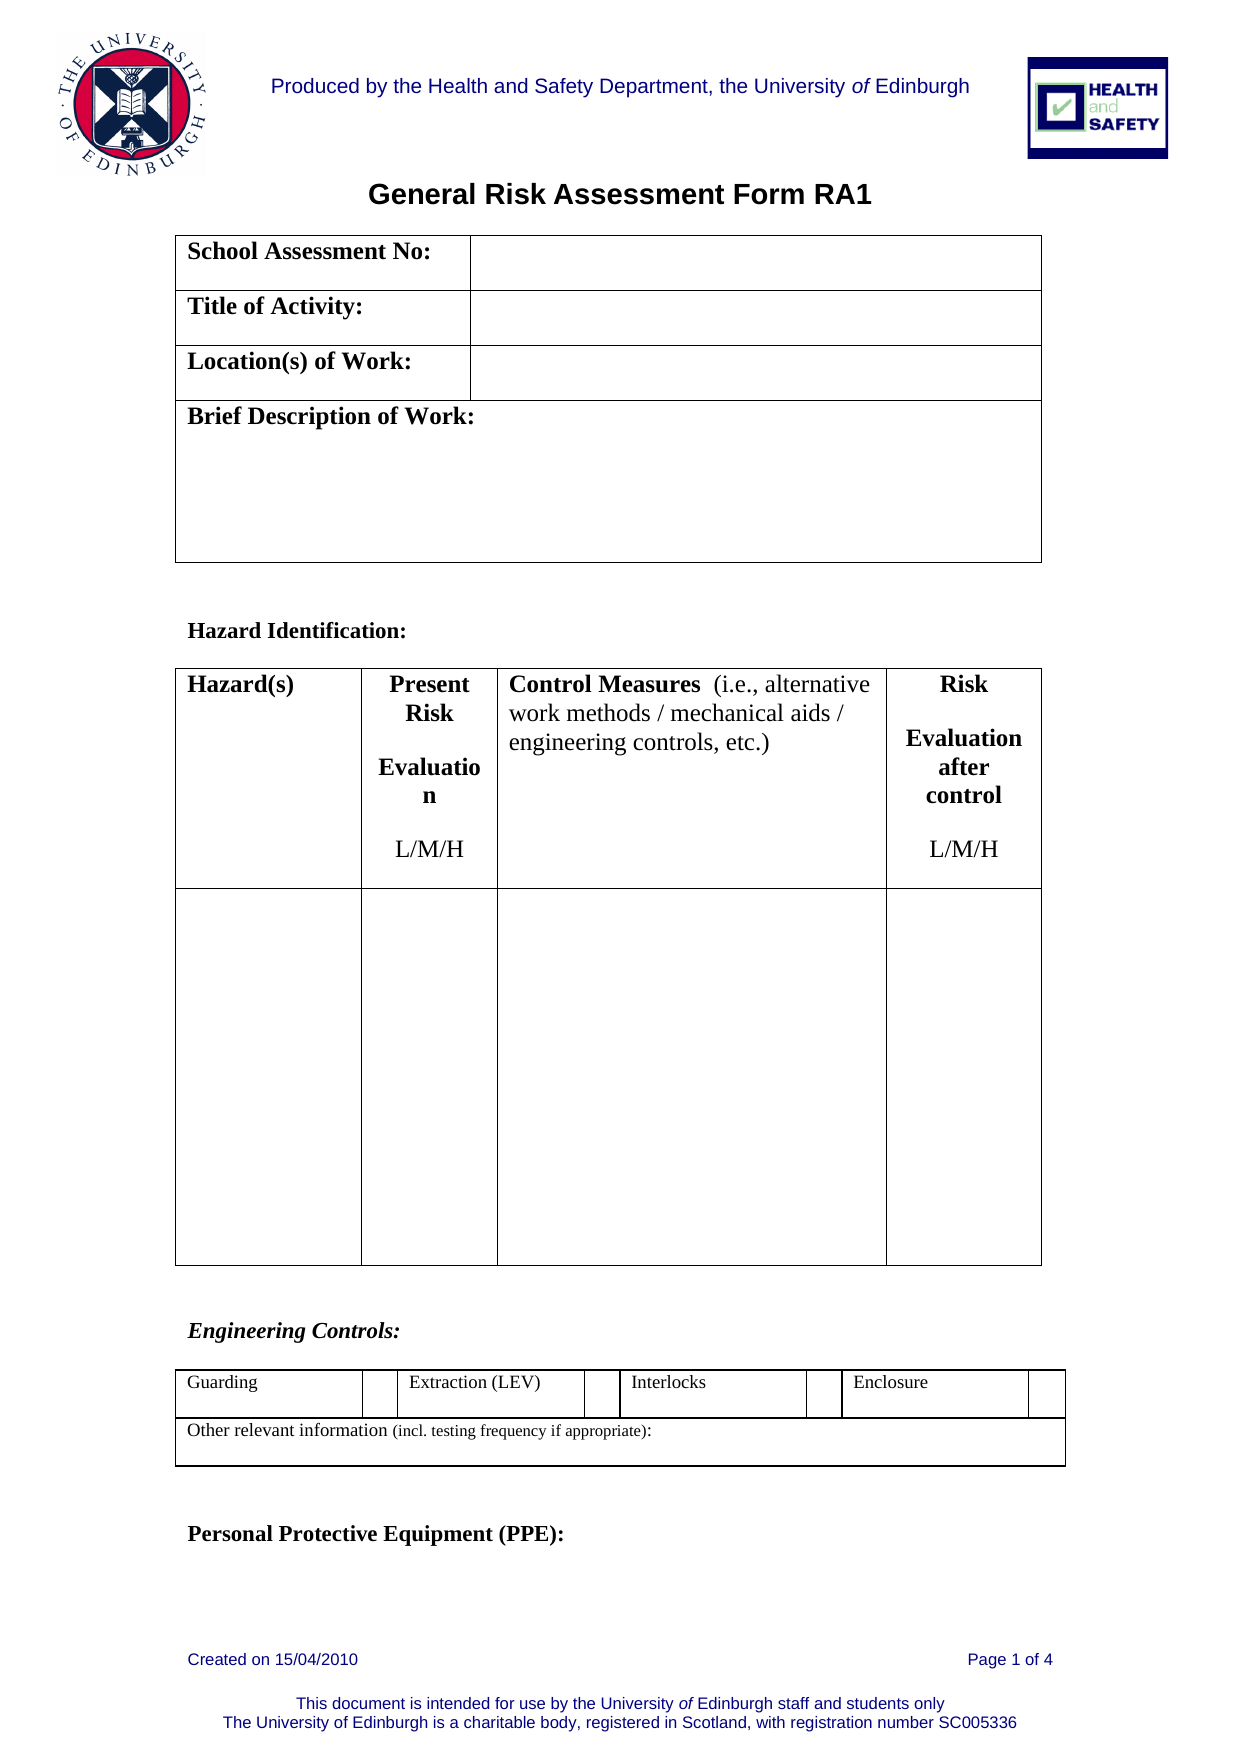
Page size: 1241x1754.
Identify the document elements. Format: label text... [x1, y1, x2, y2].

table_header Interlocks [621, 1371, 806, 1417]
table_cell [471, 291, 1041, 345]
table_header Guarding [176, 1371, 362, 1417]
table_cell [471, 346, 1041, 400]
table_header School Assessment No: [176, 236, 470, 290]
picture [1027, 57, 1169, 159]
table_cell [887, 889, 1041, 1265]
table_header [363, 1371, 397, 1417]
table_header [1029, 1371, 1065, 1417]
table_header Hazard(s) [176, 669, 361, 888]
table_cell Location(s) of Work: [176, 346, 470, 400]
table_cell [176, 889, 361, 1265]
table_cell Brief Description of Work: [176, 401, 1041, 562]
table_cell Title of Activity: [176, 291, 470, 345]
text Personal Protective Equipment (PPE): [187, 1521, 1053, 1547]
table_cell Other relevant information (incl. testing frequency if appropriate): [176, 1419, 1065, 1465]
text Hazard Identification: [187, 617, 1073, 643]
text Engineering Controls: [187, 1318, 1053, 1344]
table_header Risk Evaluation after control L/M/H [887, 669, 1041, 888]
table_header Control Measures (i.e., alternative work methods / mechanical aids / engineering controls, etc.) [498, 669, 886, 888]
table_header Enclosure [843, 1371, 1028, 1417]
table_header [807, 1371, 841, 1417]
table_cell [362, 889, 497, 1265]
table_cell [498, 889, 886, 1265]
table_header [585, 1371, 619, 1417]
subtitle General Risk Assessment Form RA1 [187, 50, 1183, 210]
table_header Present Risk Evaluation L/M/H [362, 669, 497, 888]
table_header Extraction (LEV) [398, 1371, 584, 1417]
table_header [471, 236, 1041, 290]
